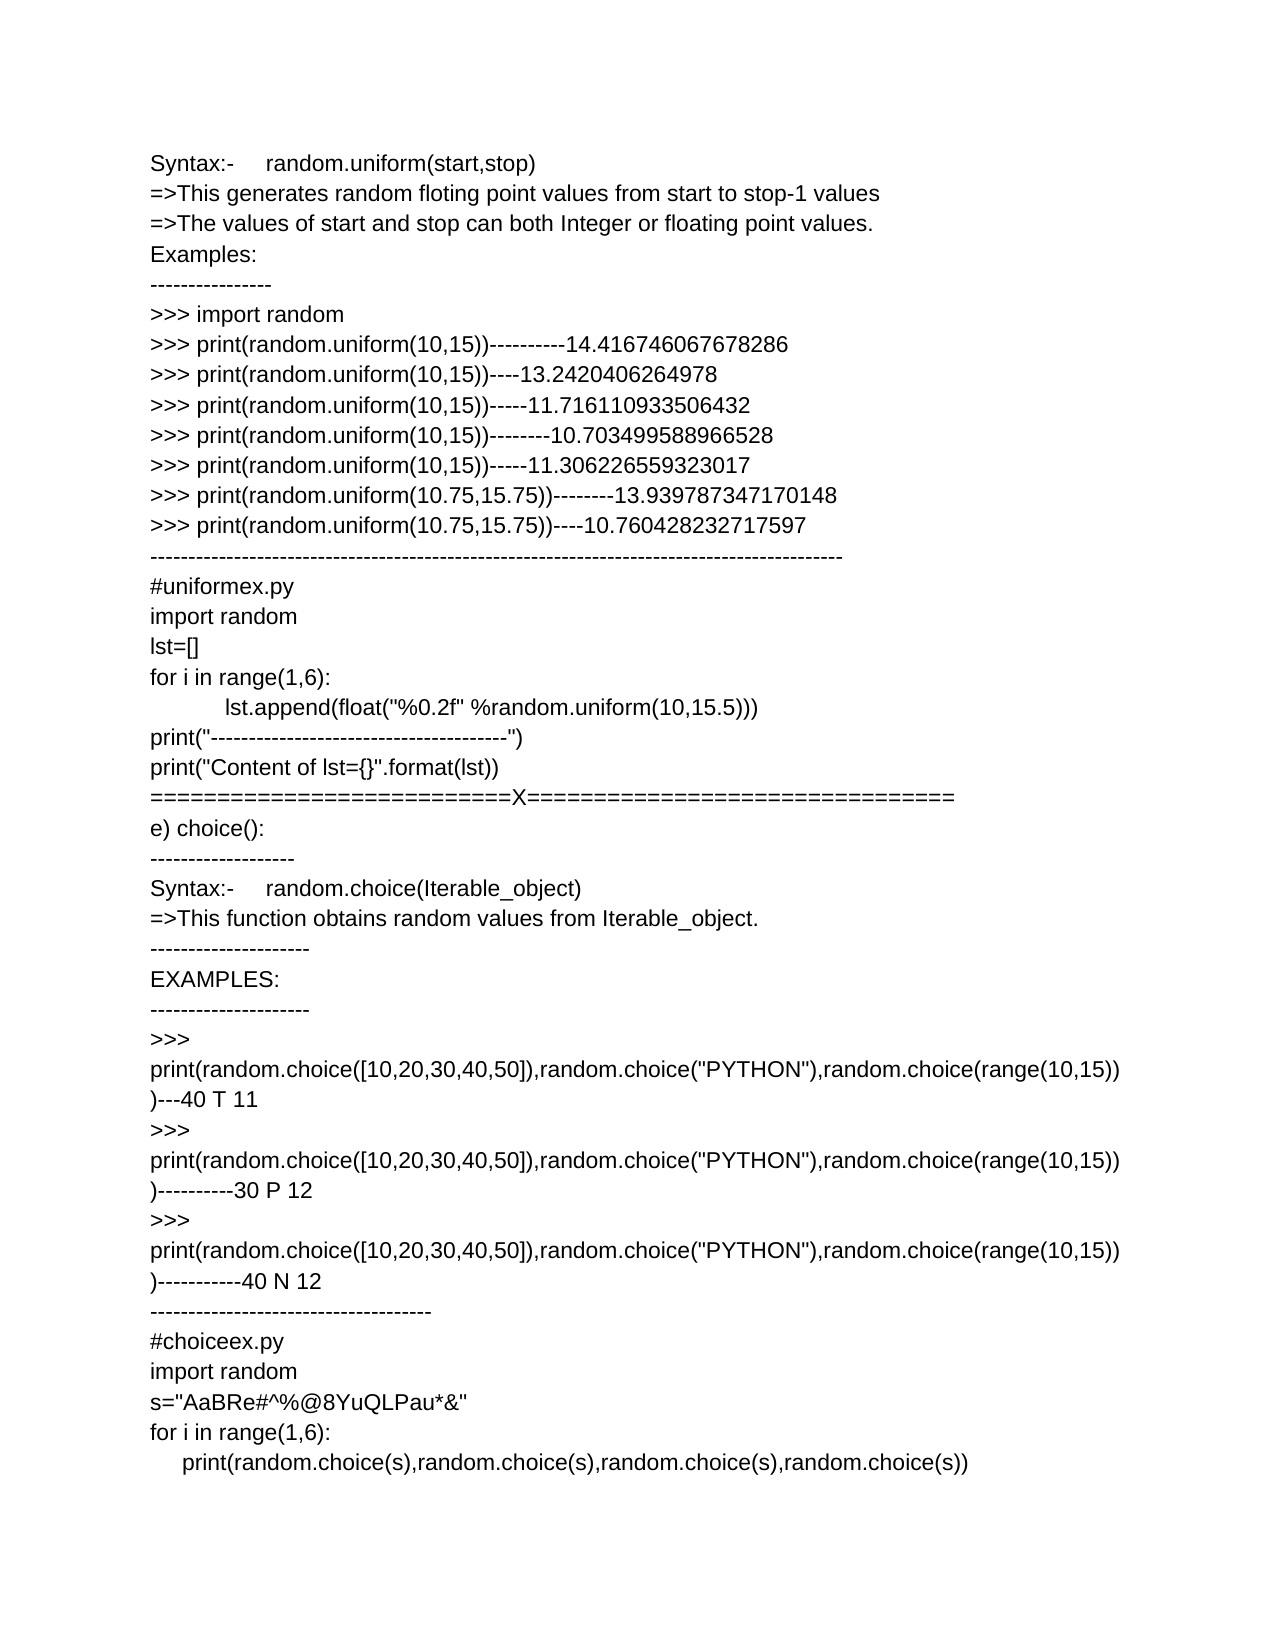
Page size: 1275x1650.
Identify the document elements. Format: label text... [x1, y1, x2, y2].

text ===========================X================================ [150, 784, 1125, 811]
text s="AaBRe#^%@8YuQLPau*&" [150, 1388, 1125, 1415]
text >>> print(random.choice([10,20,30,40,50]),random.choice("PYTHON"),random.choice(range(10,15)))---40 T 11 [150, 1026, 1125, 1113]
text #uniformex.py [150, 573, 1125, 599]
text e) choice(): [150, 814, 1125, 841]
text >>> print(random.uniform(10.75,15.75))----10.760428232717597 [150, 512, 1125, 539]
text >>> print(random.choice([10,20,30,40,50]),random.choice("PYTHON"),random.choice(range(10,15)))----------30 P 12 [150, 1117, 1125, 1203]
text >>> print(random.choice([10,20,30,40,50]),random.choice("PYTHON"),random.choice(range(10,15)))-----------40 N 12 [150, 1207, 1125, 1294]
text >>> print(random.uniform(10,15))-----11.716110933506432 [150, 392, 1125, 418]
text print("Content of lst={}".format(lst)) [150, 754, 1125, 781]
text =>The values of start and stop can both Integer or floating point values. [150, 210, 1125, 237]
text ------------------------------------------------------------------------------------------- [150, 543, 1125, 569]
text for i in range(1,6): [150, 663, 1125, 690]
text >>> print(random.uniform(10,15))----13.2420406264978 [150, 361, 1125, 388]
text ---------------- [150, 271, 1125, 297]
text print("---------------------------------------") [150, 724, 1125, 750]
text import random [150, 1358, 1125, 1385]
text >>> import random [150, 301, 1125, 327]
text --------------------- [150, 935, 1125, 962]
text >>> print(random.uniform(10,15))----------14.416746067678286 [150, 331, 1125, 358]
text import random [150, 603, 1125, 629]
text --------------------- [150, 996, 1125, 1022]
text ------------------------------------- [150, 1298, 1125, 1324]
text =>This generates random floting point values from start to stop-1 values [150, 180, 1125, 207]
text >>> print(random.uniform(10,15))--------10.703499588966528 [150, 422, 1125, 448]
text >>> print(random.uniform(10.75,15.75))--------13.939787347170148 [150, 482, 1125, 509]
text EXAMPLES: [150, 966, 1125, 992]
text =>This function obtains random values from Iterable_object. [150, 905, 1125, 932]
text Examples: [150, 241, 1125, 267]
text >>> print(random.uniform(10,15))-----11.306226559323017 [150, 452, 1125, 478]
text lst=[] [150, 633, 1125, 660]
text for i in range(1,6): [150, 1419, 1125, 1445]
text Syntax:- random.choice(Iterable_object) [150, 875, 1125, 901]
text print(random.choice(s),random.choice(s),random.choice(s),random.choice(s)) [150, 1449, 1125, 1475]
text lst.append(float("%0.2f" %random.uniform(10,15.5))) [150, 694, 1125, 720]
text #choiceex.py [150, 1328, 1125, 1354]
text ------------------- [150, 845, 1125, 871]
text Syntax:- random.uniform(start,stop) [150, 150, 1125, 176]
